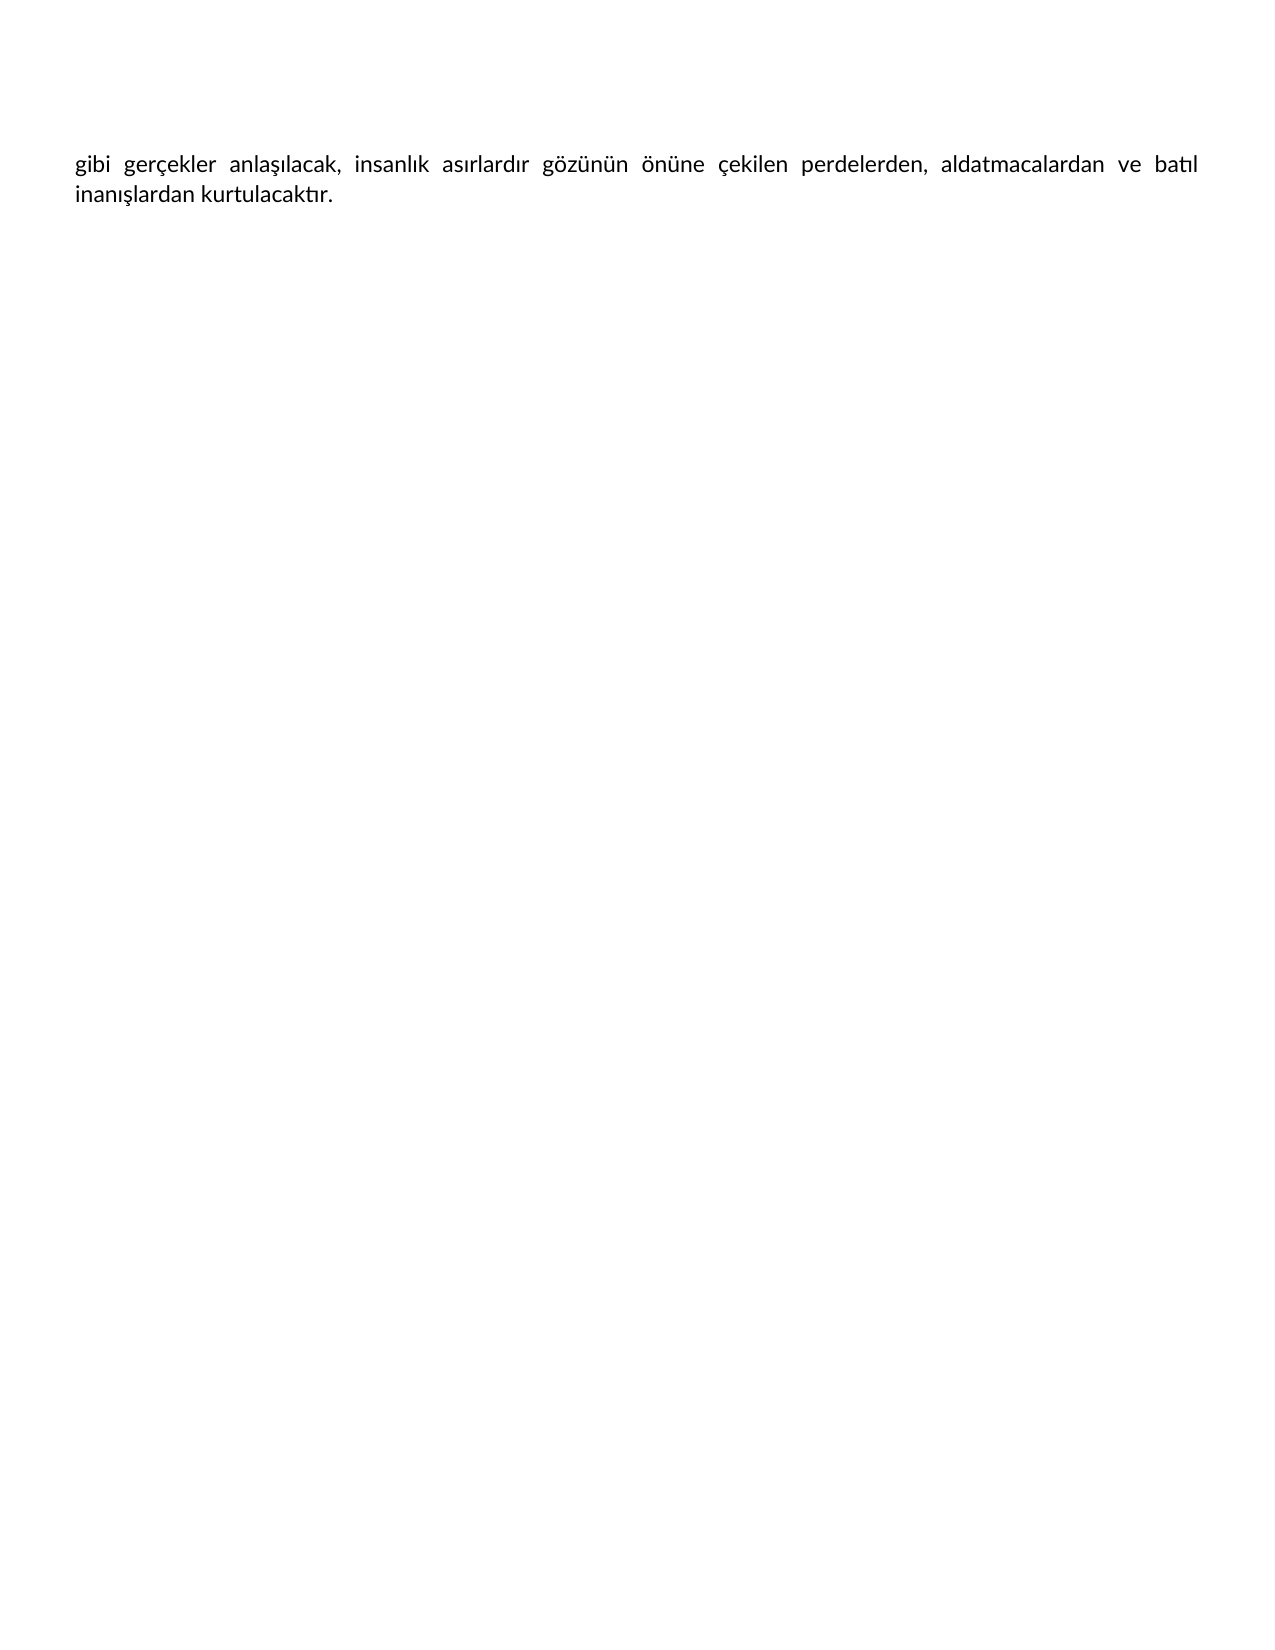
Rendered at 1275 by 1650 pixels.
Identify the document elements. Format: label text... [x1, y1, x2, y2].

text gibi gerçekler anlaşılacak, insanlık asırlardır gözünün önüne çekilen perdelerden, aldatmacalardan ve batıl inanışlardan kurtulacaktır. [75, 150, 1200, 208]
